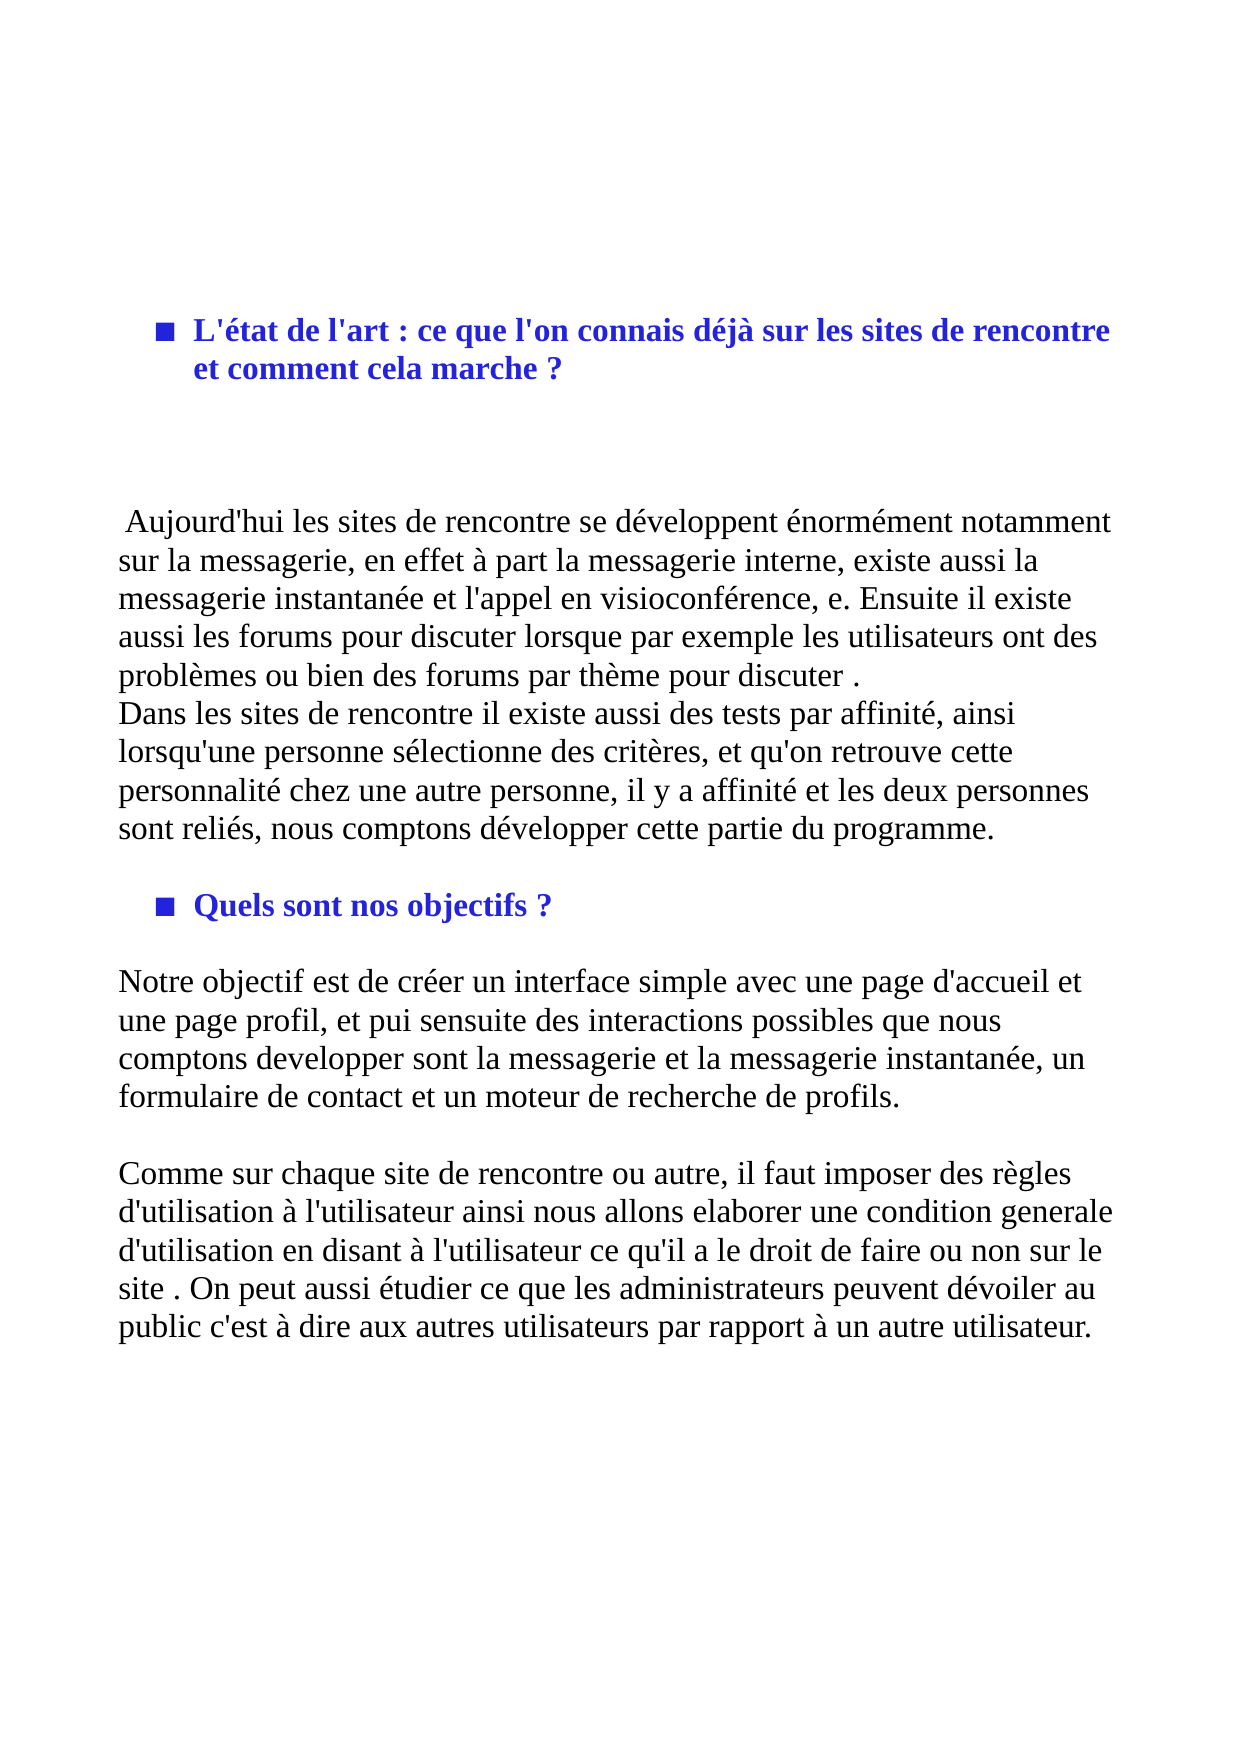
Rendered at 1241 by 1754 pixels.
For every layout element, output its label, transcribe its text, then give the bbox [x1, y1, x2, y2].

text Comme sur chaque site de rencontre ou autre, il faut imposer des règles d'utilisation à l'utilisateur ainsi nous allons elaborer une condition generale d'utilisation en disant à l'utilisateur ce qu'il a le droit de faire ou non sur le site . On peut aussi étudier ce que les administrateurs peuvent dévoiler au public c'est à dire aux autres utilisateurs par rapport à un autre utilisateur. [118, 1153, 1122, 1345]
text Notre objectif est de créer un interface simple avec une page d'accueil et une page profil, et pui sensuite des interactions possibles que nous comptons developper sont la messagerie et la messagerie instantanée, un formulaire de contact et un moteur de recherche de profils. [118, 961, 1122, 1115]
text Dans les sites de rencontre il existe aussi des tests par affinité, ainsi lorsqu'une personne sélectionne des critères, et qu'on retrouve cette personnalité chez une autre personne, il y a affinité et les deux personnes sont reliés, nous comptons développer cette partie du programme. [118, 693, 1122, 846]
text Aujourd'hui les sites de rencontre se développent énormément notamment sur la messagerie, en effet à part la messagerie interne, existe aussi la messagerie instantanée et l'appel en visioconférence, e. Ensuite il existe aussi les forums pour discuter lorsque par exemple les utilisateurs ont des problèmes ou bien des forums par thème pour discuter . [118, 501, 1122, 693]
list Quels sont nos objectifs ? [156, 885, 1122, 923]
list L'état de l'art : ce que l'on connais déjà sur les sites de rencontre et comment cela marche ? [156, 310, 1122, 386]
